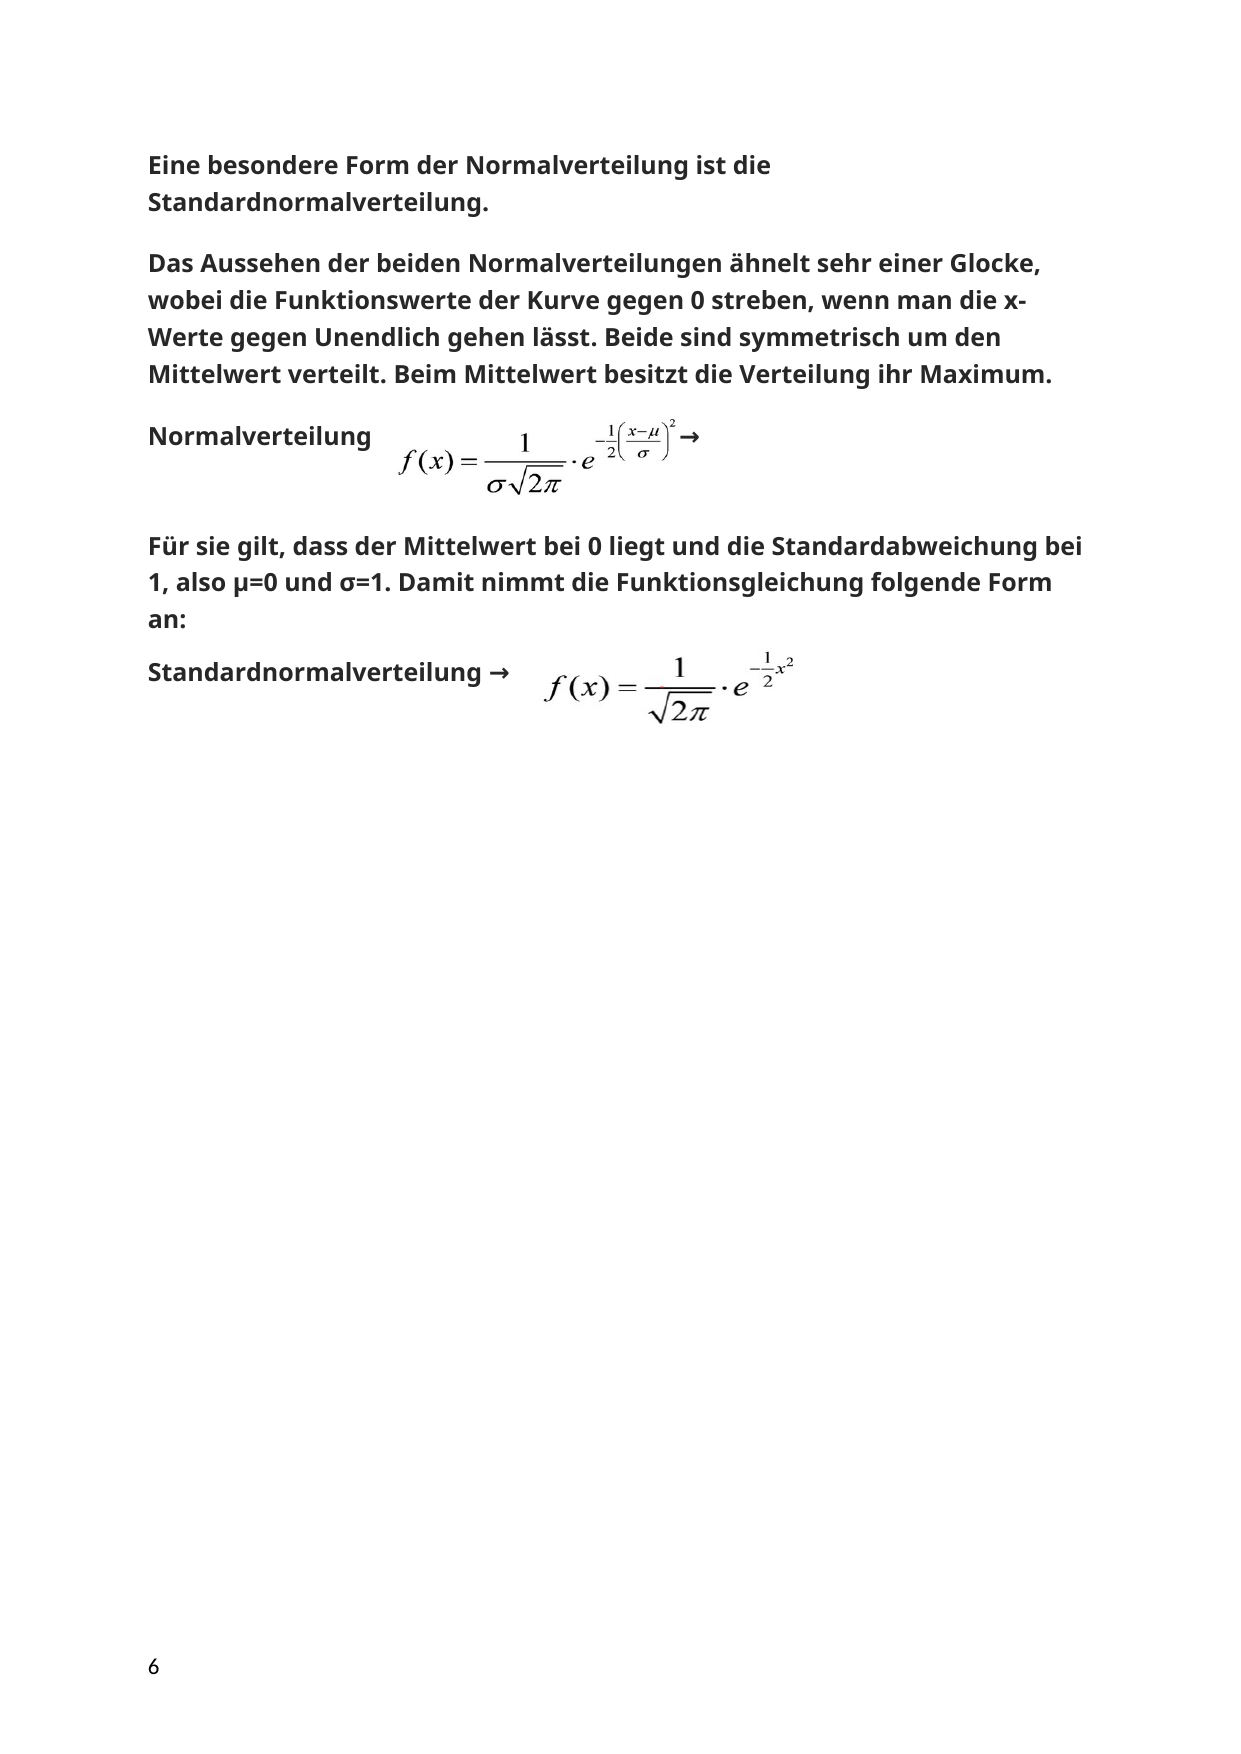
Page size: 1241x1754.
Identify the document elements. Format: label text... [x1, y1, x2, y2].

subtitle Eine besondere Form der Normalverteilung ist die Standardnormalverteilung. [148, 148, 1093, 218]
picture [539, 648, 793, 729]
text Für sie gilt, dass der Mittelwert bei 0 liegt und die Standardabweichung bei 1, also µ=0 und σ=1. Damit nimmt die Funktionsgleichung folgende Form an: [148, 528, 1093, 636]
text → [679, 418, 1093, 452]
picture [398, 415, 679, 501]
text [793, 655, 1093, 689]
text Standardnormalverteilung → [148, 655, 539, 689]
text Normalverteilung [148, 418, 398, 452]
subtitle Das Aussehen der beiden Normalverteilungen ähnelt sehr einer Glocke, wobei die Funktionswerte der Kurve gegen 0 streben, wenn man die x-Werte gegen Unendlich gehen lässt. Beide sind symmetrisch um den Mittelwert verteilt. Beim Mittelwert besitzt die Verteilung ihr Maximum. [148, 246, 1093, 391]
